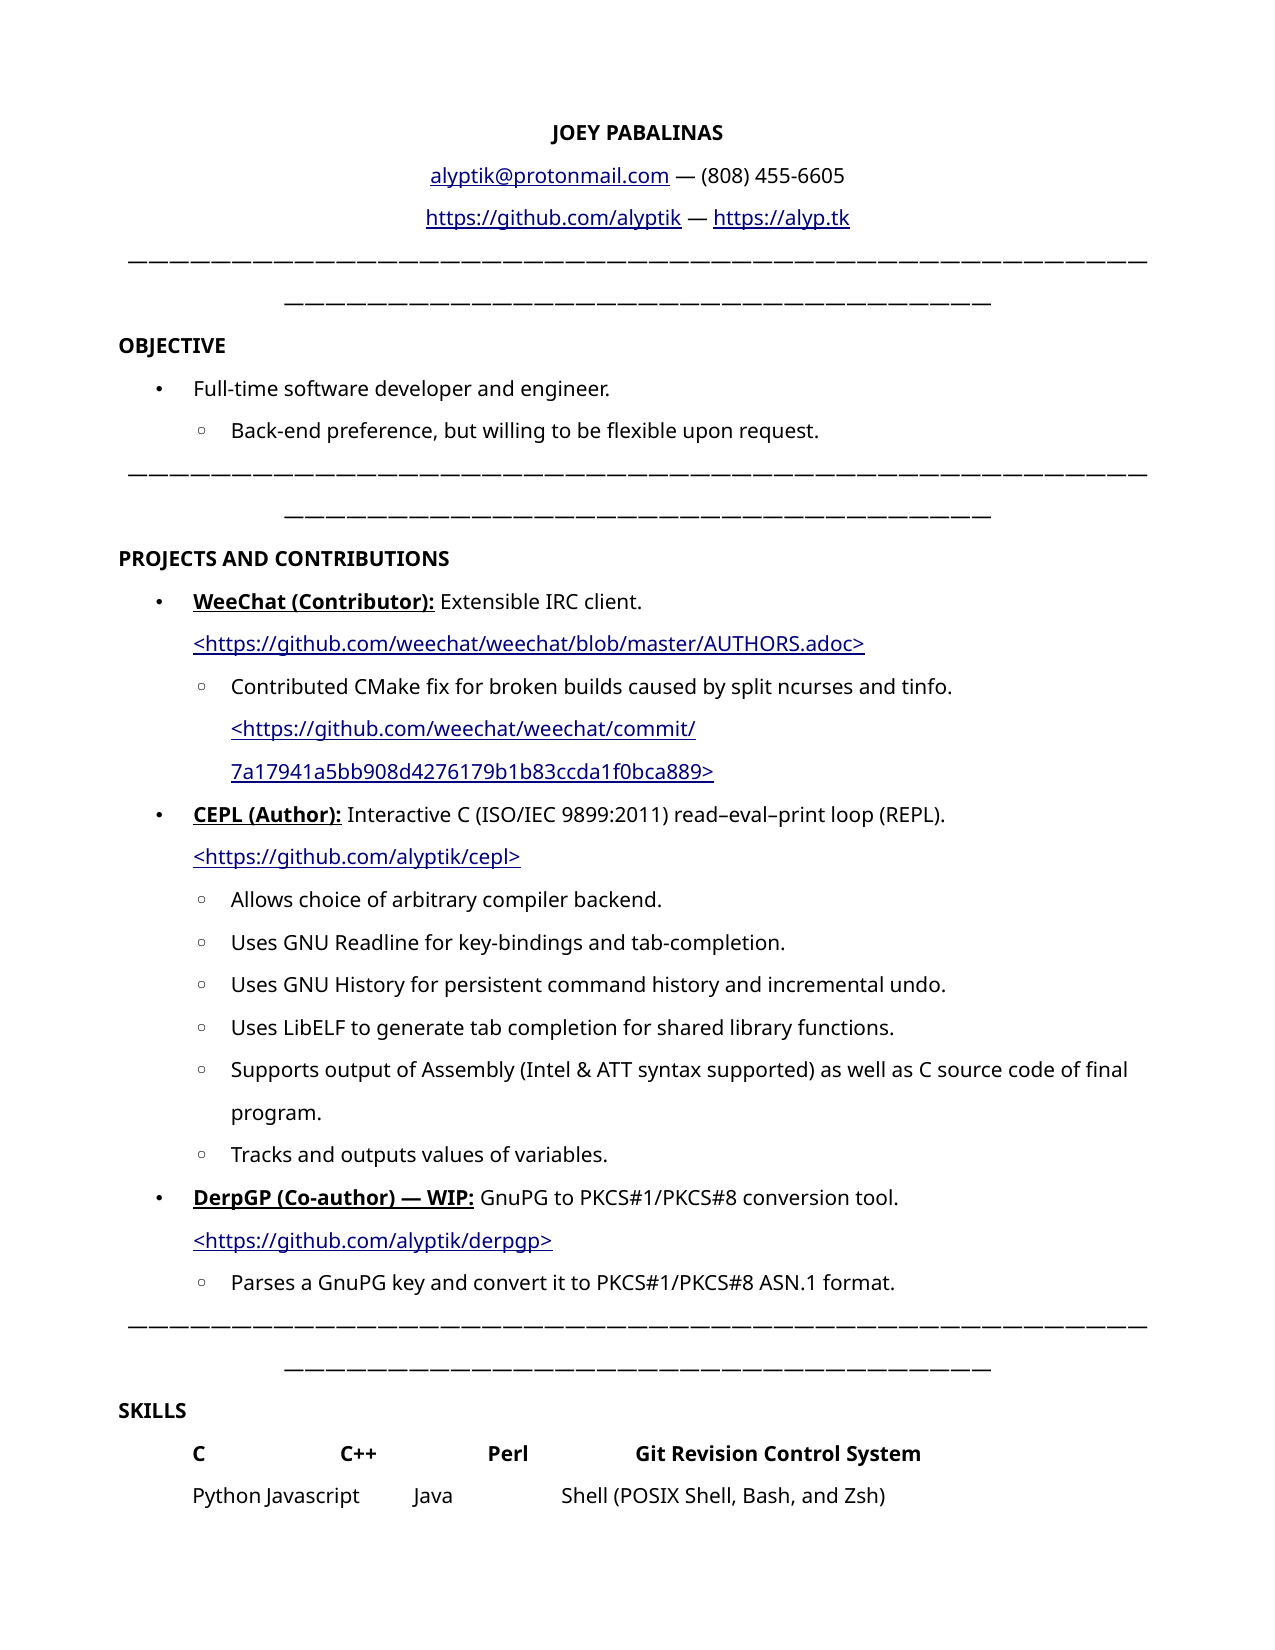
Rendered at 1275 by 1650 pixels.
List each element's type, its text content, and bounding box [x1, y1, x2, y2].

list Uses LibELF to generate tab completion for shared library functions. [193, 1013, 1157, 1041]
text SKILLS [118, 1396, 1157, 1425]
text https://github.com/alyptik — https://alyp.tk [118, 203, 1157, 232]
list DerpGP (Co-author) — WIP: GnuPG to PKCS#1/PKCS#8 conversion tool. [156, 1183, 1157, 1212]
text JOEY PABALINAS [118, 118, 1157, 147]
list Parses a GnuPG key and convert it to PKCS#1/PKCS#8 ASN.1 format. [193, 1268, 1157, 1297]
list <https://github.com/alyptik/cepl> [156, 842, 1157, 871]
text ——————————————————————————————————————————————————————————————————————————————————— [118, 246, 1157, 317]
list Full-time software developer and engineer. [156, 374, 1157, 402]
text Python Javascript Java Shell (POSIX Shell, Bash, and Zsh) [118, 1481, 1157, 1510]
text OBJECTIVE [118, 331, 1157, 359]
list Uses GNU History for persistent command history and incremental undo. [193, 970, 1157, 999]
list Allows choice of arbitrary compiler backend. [193, 885, 1157, 913]
list <https://github.com/weechat/weechat/commit/7a17941a5bb908d4276179b1b83ccda1f0bca889> [193, 714, 1157, 786]
list <https://github.com/weechat/weechat/blob/master/AUTHORS.adoc> [156, 629, 1157, 658]
text C C++ Perl Git Revision Control System [118, 1439, 1157, 1467]
list CEPL (Author): Interactive C (ISO/IEC 9899:2011) read–eval–print loop (REPL). [156, 800, 1157, 828]
list Contributed CMake fix for broken builds caused by split ncurses and tinfo. [193, 672, 1157, 700]
list Back-end preference, but willing to be flexible upon request. [193, 416, 1157, 445]
text PROJECTS AND CONTRIBUTIONS [118, 544, 1157, 573]
list Uses GNU Readline for key-bindings and tab-completion. [193, 928, 1157, 956]
list WeeChat (Contributor): Extensible IRC client. [156, 587, 1157, 615]
list Tracks and outputs values of variables. [193, 1141, 1157, 1169]
list Supports output of Assembly (Intel & ATT syntax supported) as well as C source code of final program. [193, 1055, 1157, 1126]
text ——————————————————————————————————————————————————————————————————————————————————— [118, 1311, 1157, 1382]
list <https://github.com/alyptik/derpgp> [156, 1226, 1157, 1254]
text ——————————————————————————————————————————————————————————————————————————————————— [118, 459, 1157, 530]
text alyptik@protonmail.com — (808) 455-6605 [118, 161, 1157, 189]
